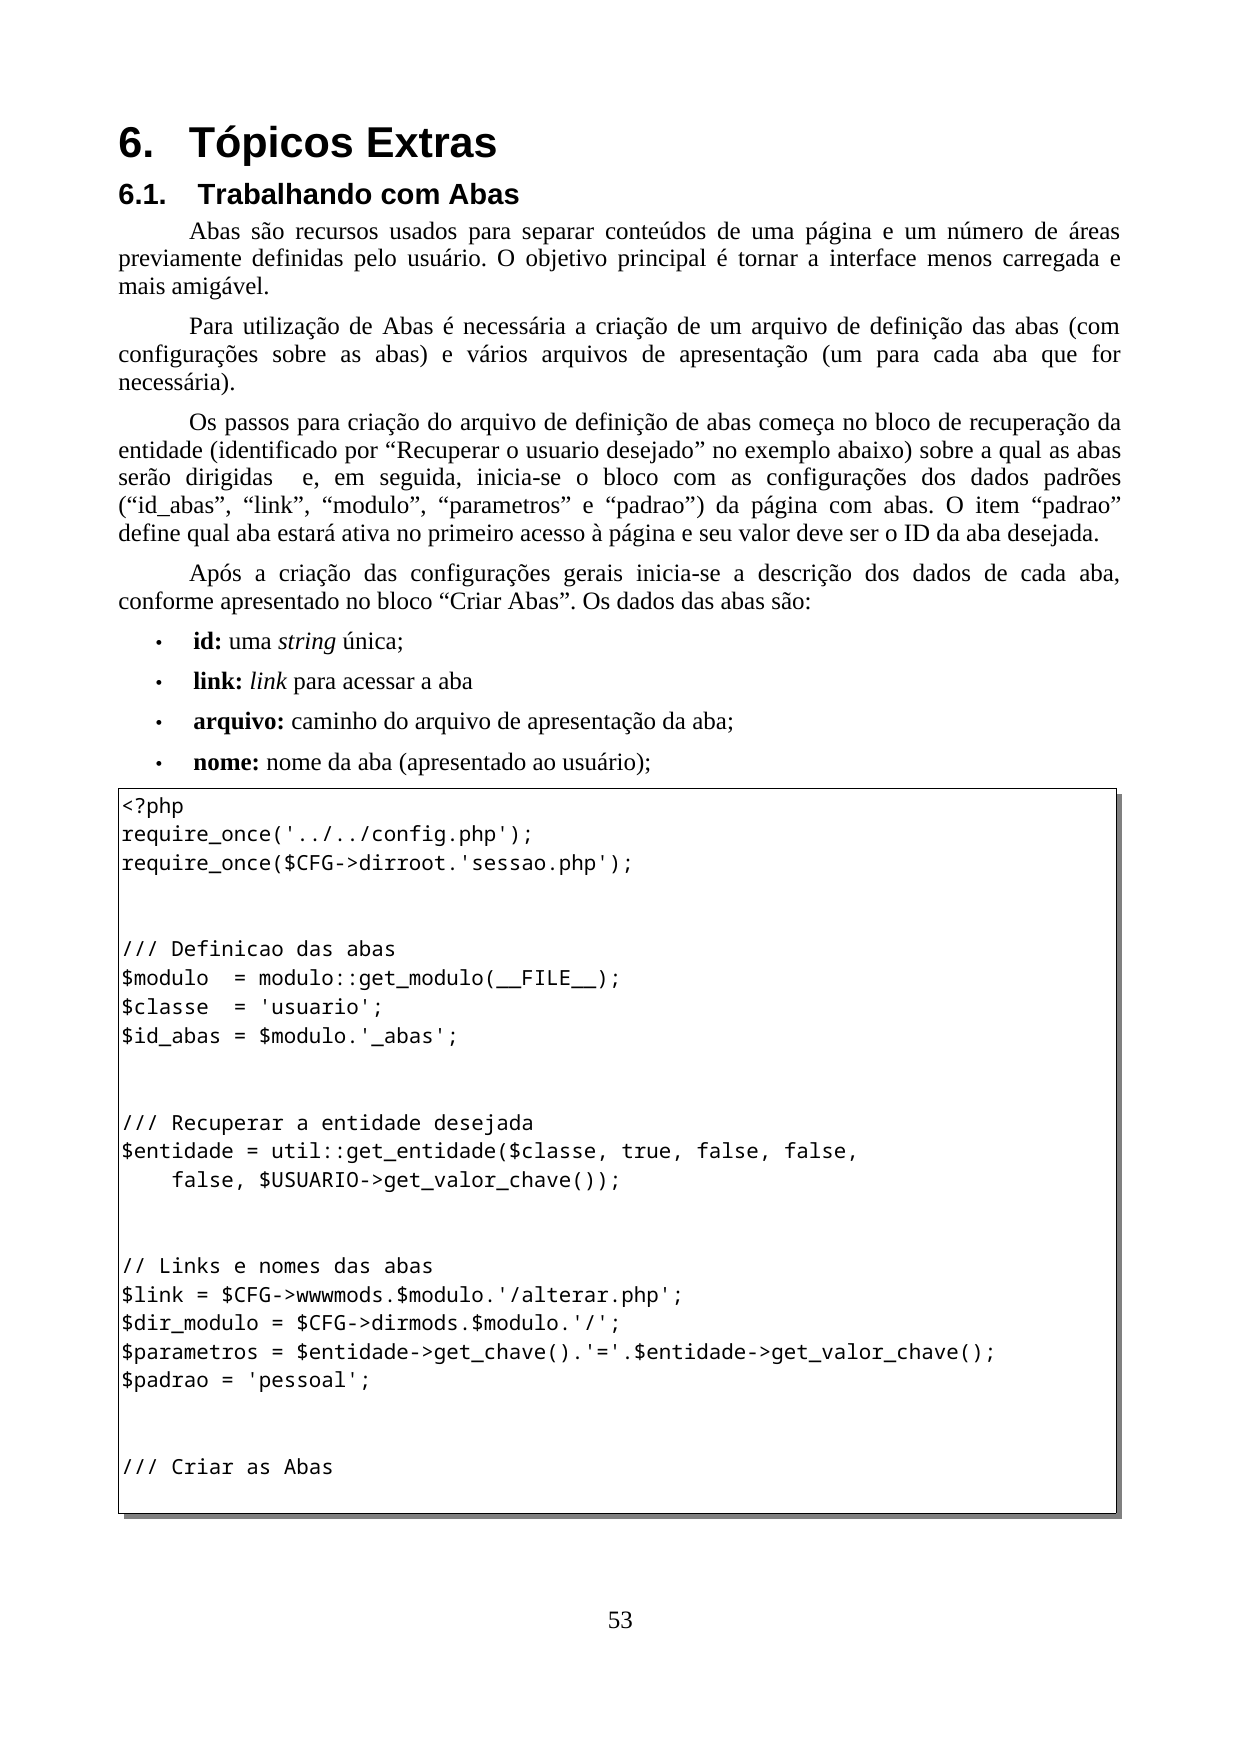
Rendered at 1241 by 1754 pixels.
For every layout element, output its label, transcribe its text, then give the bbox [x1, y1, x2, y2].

list arquivo: caminho do arquivo de apresentação da aba; [156, 707, 1122, 735]
text Após a criação das configurações gerais inicia-se a descrição dos dados de cada aba, conforme apresentado no bloco “Criar Abas”. Os dados das abas são: [118, 559, 1122, 614]
text /// Criar as Abas [119, 1449, 1116, 1481]
list id: uma string única; [156, 627, 1122, 655]
text $classe = 'usuario'; $id_abas = $modulo.'_abas'; [119, 989, 1116, 1049]
subtitle Tópicos Extras [118, 118, 1122, 166]
text // Links e nomes das abas $link = $CFG->wwwmods.$modulo.'/alterar.php'; $dir_modulo = $CFG->dirmods.$modulo.'/'; $parametros = $entidade->get_chave().'='.$entidade->get_valor_chave(); $padrao = 'pessoal'; [119, 1248, 1116, 1394]
text Os passos para criação do arquivo de definição de abas começa no bloco de recuperação da entidade (identificado por “Recuperar o usuario desejado” no exemplo abaixo) sobre a qual as abas serão dirigidas e, em seguida, inicia-se o bloco com as configurações dos dados padrões (“id_abas”, “link”, “modulo”, “parametros” e “padrao”) da página com abas. O item “padrao” define qual aba estará ativa no primeiro acesso à página e seu valor deve ser o ID da aba desejada. [118, 408, 1122, 547]
text $modulo = modulo::get_modulo(__FILE__); [119, 960, 1116, 989]
subtitle Trabalhando com Abas [118, 178, 1122, 211]
text /// Definicao das abas [119, 931, 1116, 960]
text /// Recuperar a entidade desejada $entidade = util::get_entidade($classe, true, false, false, false, $USUARIO->get_valor_chave()); [119, 1105, 1116, 1193]
list link: link para acessar a aba [156, 667, 1122, 695]
text <?php require_once('../../config.php'); require_once($CFG->dirroot.'sessao.php'); [119, 789, 1116, 904]
list nome: nome da aba (apresentado ao usuário); [156, 748, 1122, 775]
text Abas são recursos usados para separar conteúdos de uma página e um número de áreas previamente definidas pelo usuário. O objetivo principal é tornar a interface menos carregada e mais amigável. [118, 217, 1122, 300]
text Para utilização de Abas é necessária a criação de um arquivo de definição das abas (com configurações sobre as abas) e vários arquivos de apresentação (um para cada aba que for necessária). [118, 312, 1122, 396]
